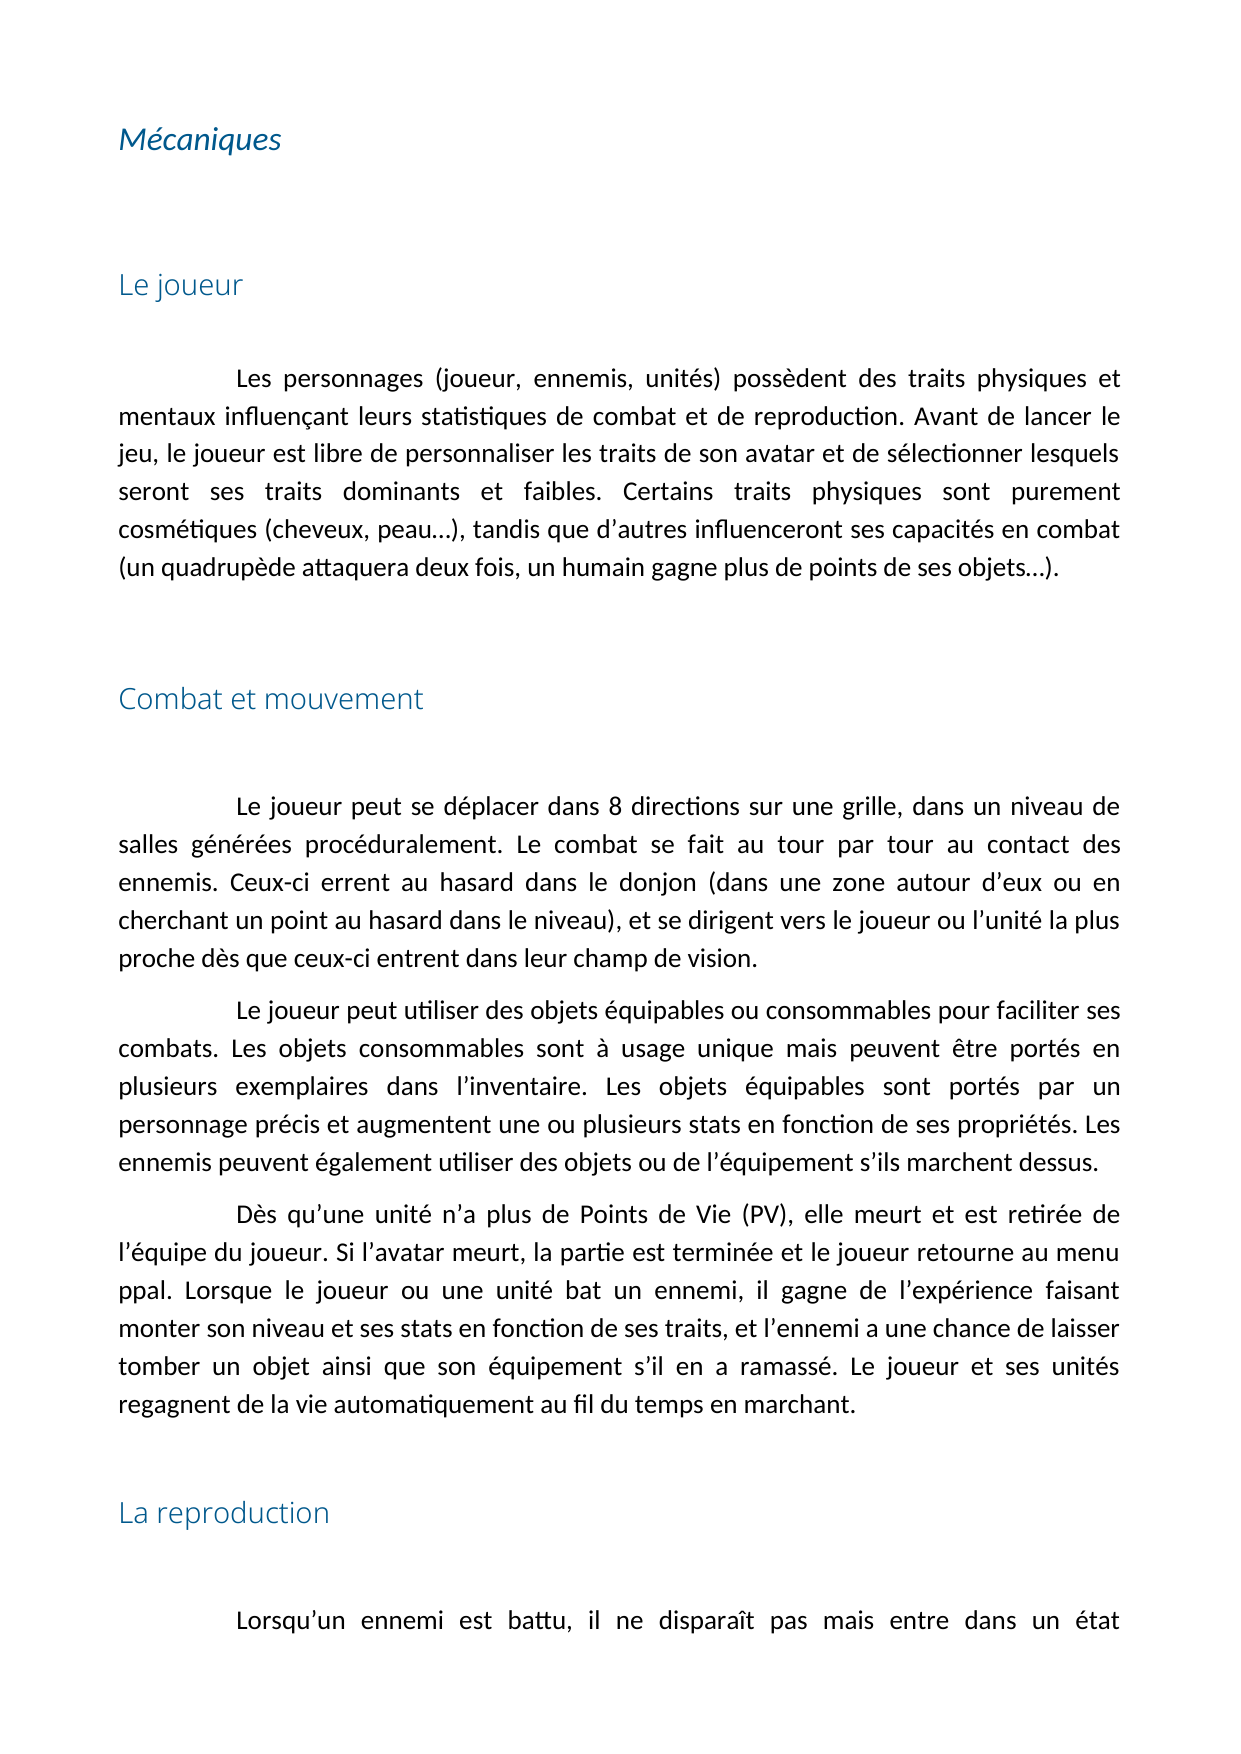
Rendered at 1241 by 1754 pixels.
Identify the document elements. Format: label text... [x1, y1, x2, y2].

text Le joueur peut utiliser des objets équipables ou consommables pour faciliter ses combats. Les objets consommables sont à usage unique mais peuvent être portés en plusieurs exemplaires dans l’inventaire. Les objets équipables sont portés par un personnage précis et augmentent une ou plusieurs stats en fonction de ses propriétés. Les ennemis peuvent également utiliser des objets ou de l’équipement s’ils marchent dessus. [118, 993, 1122, 1178]
subtitle Mécaniques [118, 118, 1122, 159]
subtitle Le joueur [118, 265, 1122, 304]
subtitle La reproduction [118, 1492, 1122, 1532]
subtitle Combat et mouvement [118, 679, 1122, 718]
text Dès qu’une unité n’a plus de Points de Vie (PV), elle meurt et est retirée de l’équipe du joueur. Si l’avatar meurt, la partie est terminée et le joueur retourne au menu ppal. Lorsque le joueur ou une unité bat un ennemi, il gagne de l’expérience faisant monter son niveau et ses stats en fonction de ses traits, et l’ennemi a une chance de laisser tomber un objet ainsi que son équipement s’il en a ramassé. Le joueur et ses unités regagnent de la vie automatiquement au fil du temps en marchant. [118, 1198, 1122, 1420]
text Lorsqu’un ennemi est battu, il ne disparaît pas mais entre dans un état [118, 1603, 1122, 1636]
text Le joueur peut se déplacer dans 8 directions sur une grille, dans un niveau de salles générées procéduralement. Le combat se fait au tour par tour au contact des ennemis. Ceux-ci errent au hasard dans le donjon (dans une zone autour d’eux ou en cherchant un point au hasard dans le niveau), et se dirigent vers le joueur ou l’unité la plus proche dès que ceux-ci entrent dans leur champ de vision. [118, 789, 1122, 974]
text Les personnages (joueur, ennemis, unités) possèdent des traits physiques et mentaux influençant leurs statistiques de combat et de reproduction. Avant de lancer le jeu, le joueur est libre de personnaliser les traits de son avatar et de sélectionner lesquels seront ses traits dominants et faibles. Certains traits physiques sont purement cosmétiques (cheveux, peau…), tandis que d’autres influenceront ses capacités en combat (un quadrupède attaquera deux fois, un humain gagne plus de points de ses objets…). [118, 361, 1122, 583]
